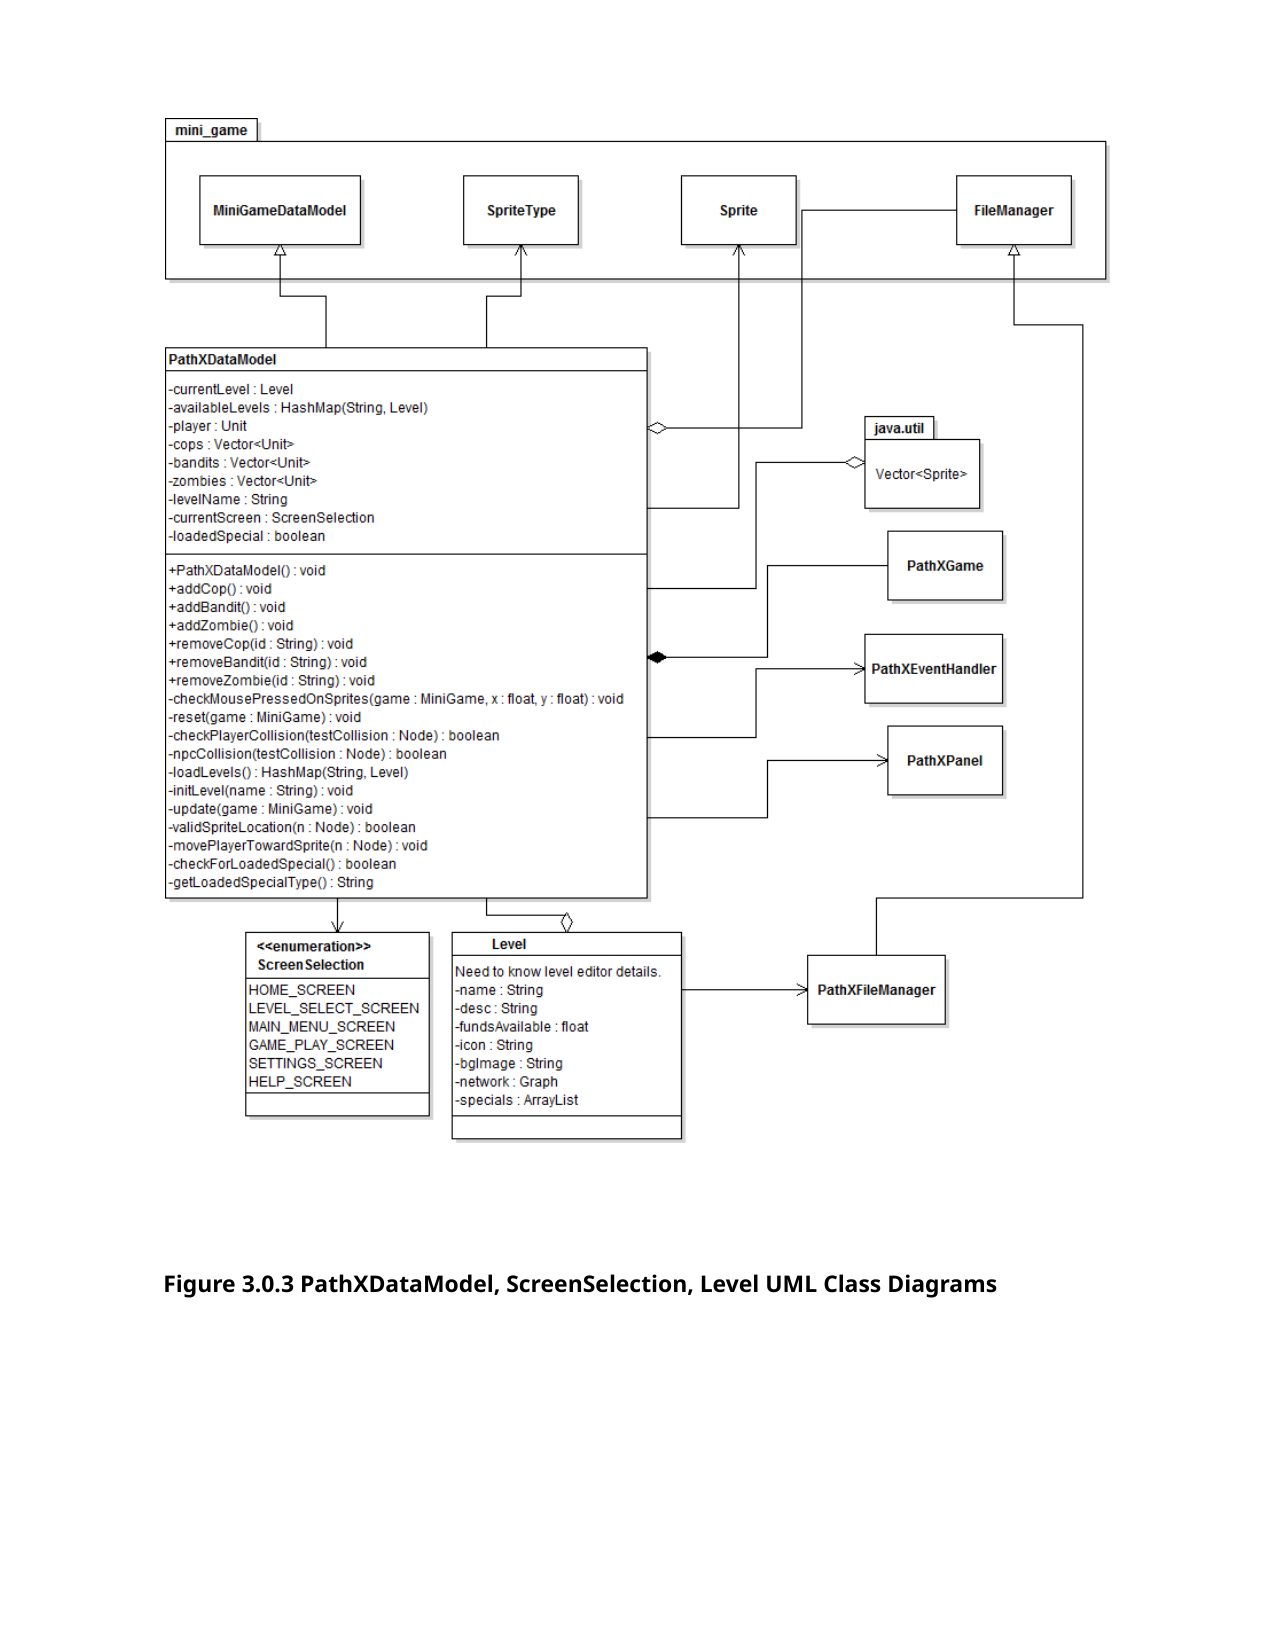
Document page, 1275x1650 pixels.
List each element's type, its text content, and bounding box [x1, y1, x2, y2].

text Figure 3.0.3 PathXDataModel, ScreenSelection, Level UML Class Diagrams [163, 1268, 1108, 1299]
picture [165, 118, 1111, 1144]
